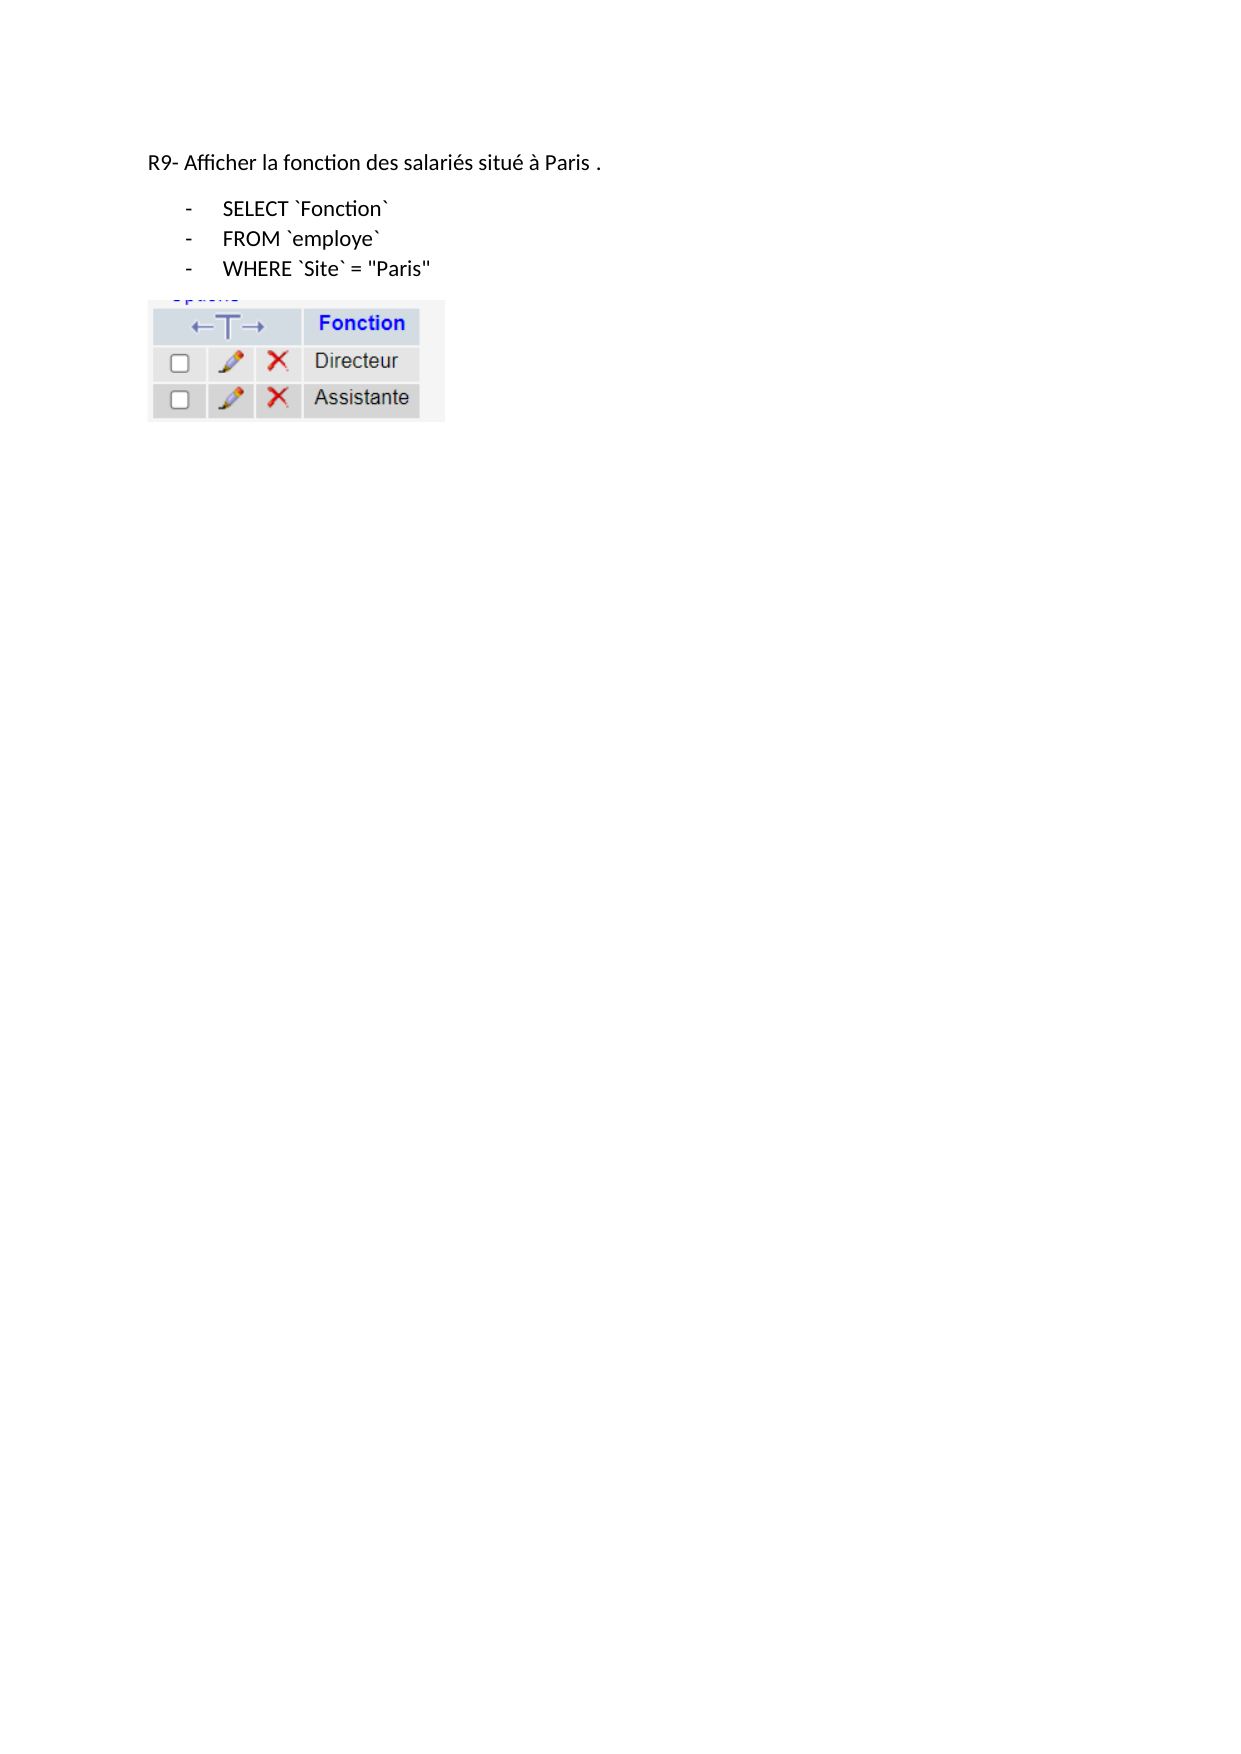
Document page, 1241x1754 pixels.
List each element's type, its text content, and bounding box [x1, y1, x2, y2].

list WHERE `Site` = "Paris" [185, 254, 1093, 282]
list FROM `employe` [185, 224, 1093, 252]
text R9- Afficher la fonction des salariés situé à Paris . [148, 148, 1093, 176]
list SELECT `Fonction` [185, 194, 1093, 222]
